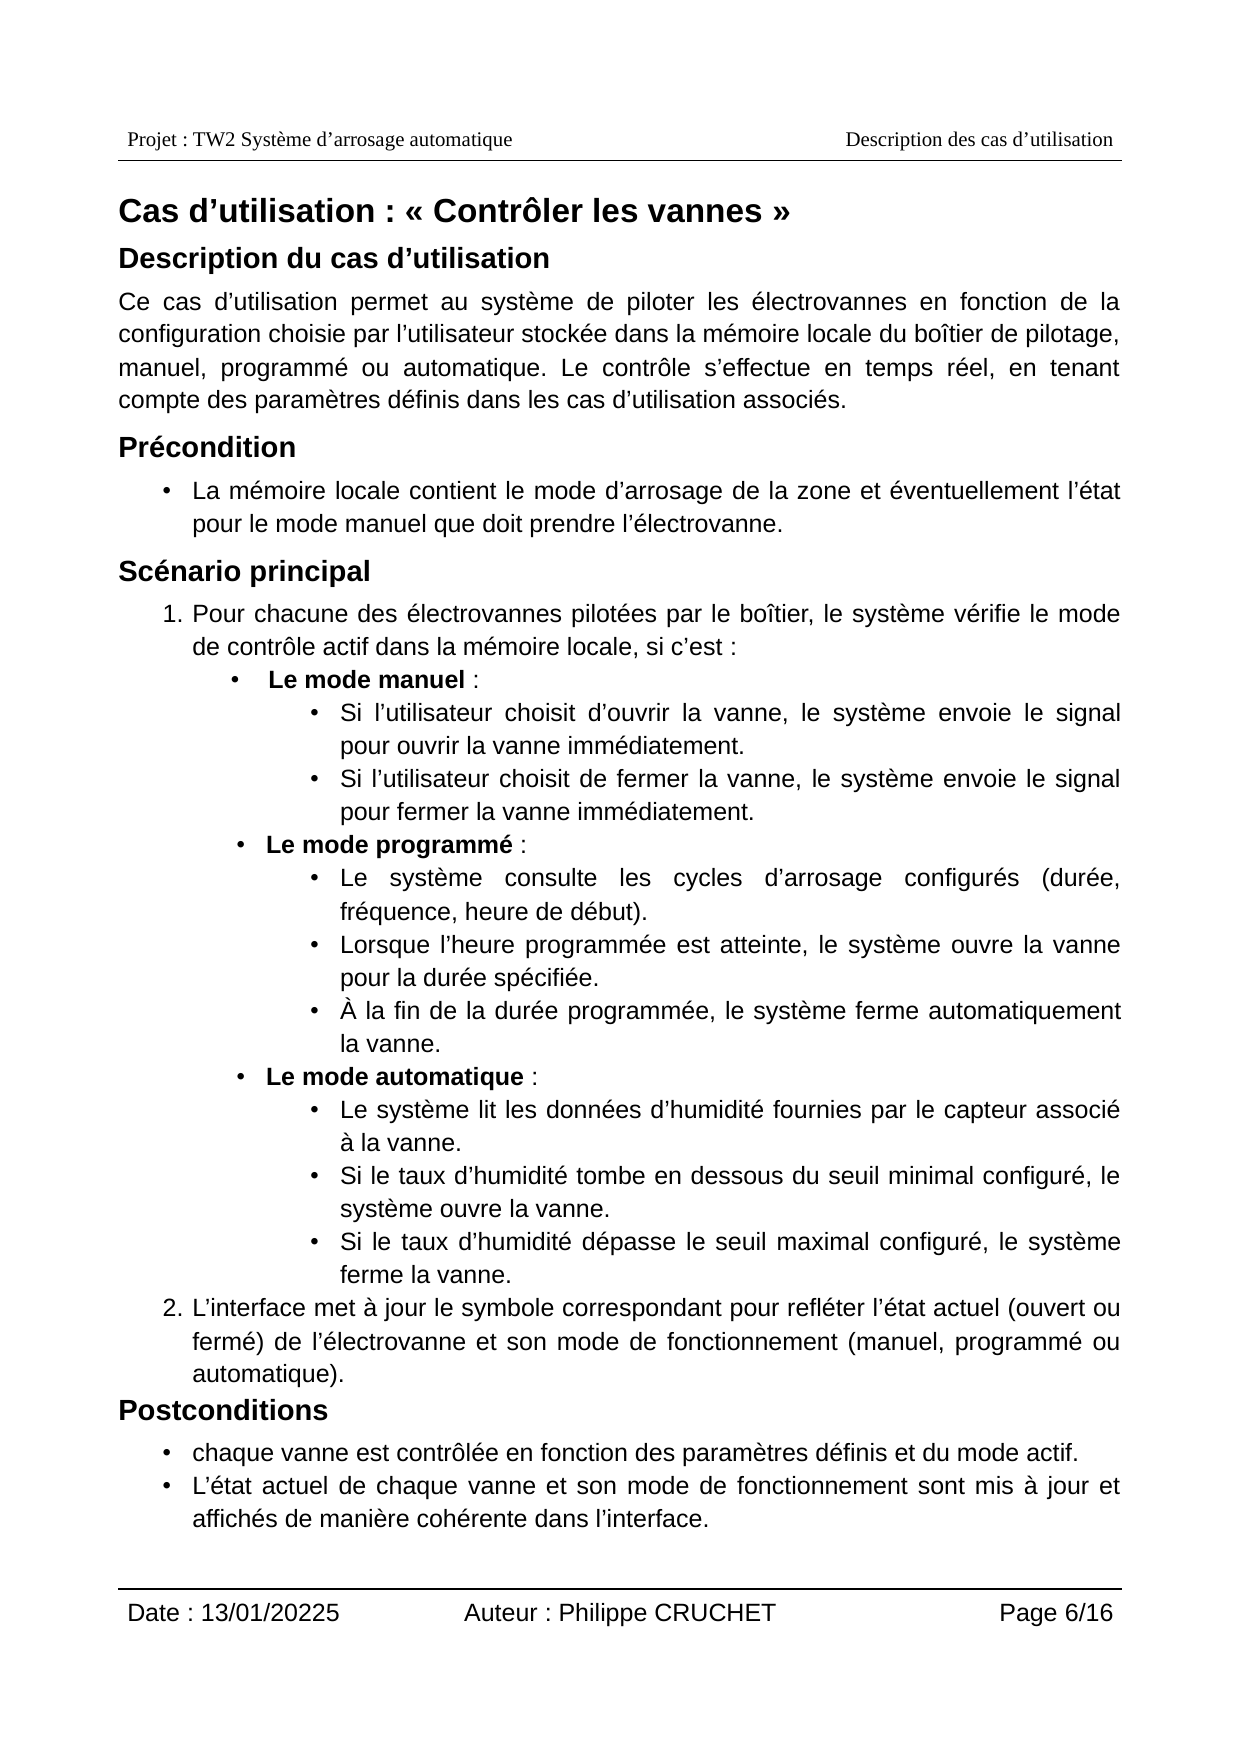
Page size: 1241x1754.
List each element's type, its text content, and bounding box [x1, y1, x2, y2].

subtitle Précondition [118, 430, 1122, 464]
list L’état actuel de chaque vanne et son mode de fonctionnement sont mis à jour et affichés de manière cohérente dans l’interface. [162, 1471, 1122, 1533]
subtitle Cas d’utilisation : « Contrôler les vannes » [118, 191, 1122, 229]
text Ce cas d’utilisation permet au système de piloter les électrovannes en fonction de la configuration choisie par l’utilisateur stockée dans la mémoire locale du boîtier de pilotage, manuel, programmé ou automatique. Le contrôle s’effectue en temps réel, en tenant compte des paramètres définis dans les cas d’utilisation associés. [118, 286, 1122, 414]
list Le mode manuel : [231, 665, 1122, 694]
list Le mode programmé : [236, 830, 1122, 859]
list Si l’utilisateur choisit de fermer la vanne, le système envoie le signal pour fermer la vanne immédiatement. [310, 764, 1122, 826]
list Si le taux d’humidité dépasse le seuil maximal configuré, le système ferme la vanne. [310, 1227, 1122, 1289]
list Le système lit les données d’humidité fournies par le capteur associé à la vanne. [310, 1095, 1122, 1157]
subtitle Description du cas d’utilisation [118, 241, 1122, 275]
subtitle Postconditions [118, 1392, 1122, 1426]
subtitle Scénario principal [118, 553, 1122, 587]
list La mémoire locale contient le mode d’arrosage de la zone et éventuellement l’état pour le mode manuel que doit prendre l’électrovanne. [162, 476, 1122, 537]
list L’interface met à jour le symbole correspondant pour refléter l’état actuel (ouvert ou fermé) de l’électrovanne et son mode de fonctionnement (manuel, programmé ou automatique). [162, 1293, 1122, 1388]
list Lorsque l’heure programmée est atteinte, le système ouvre la vanne pour la durée spécifiée. [310, 929, 1122, 991]
list Le mode automatique : [236, 1062, 1122, 1091]
list chaque vanne est contrôlée en fonction des paramètres définis et du mode actif. [162, 1438, 1122, 1467]
list Si le taux d’humidité tombe en dessous du seuil minimal configuré, le système ouvre la vanne. [310, 1161, 1122, 1223]
list Le système consulte les cycles d’arrosage configurés (durée, fréquence, heure de début). [310, 863, 1122, 925]
list À la fin de la durée programmée, le système ferme automatiquement la vanne. [310, 996, 1122, 1058]
list Pour chacune des électrovannes pilotées par le boîtier, le système vérifie le mode de contrôle actif dans la mémoire locale, si c’est : [162, 599, 1122, 661]
list Si l’utilisateur choisit d’ouvrir la vanne, le système envoie le signal pour ouvrir la vanne immédiatement. [310, 698, 1122, 760]
